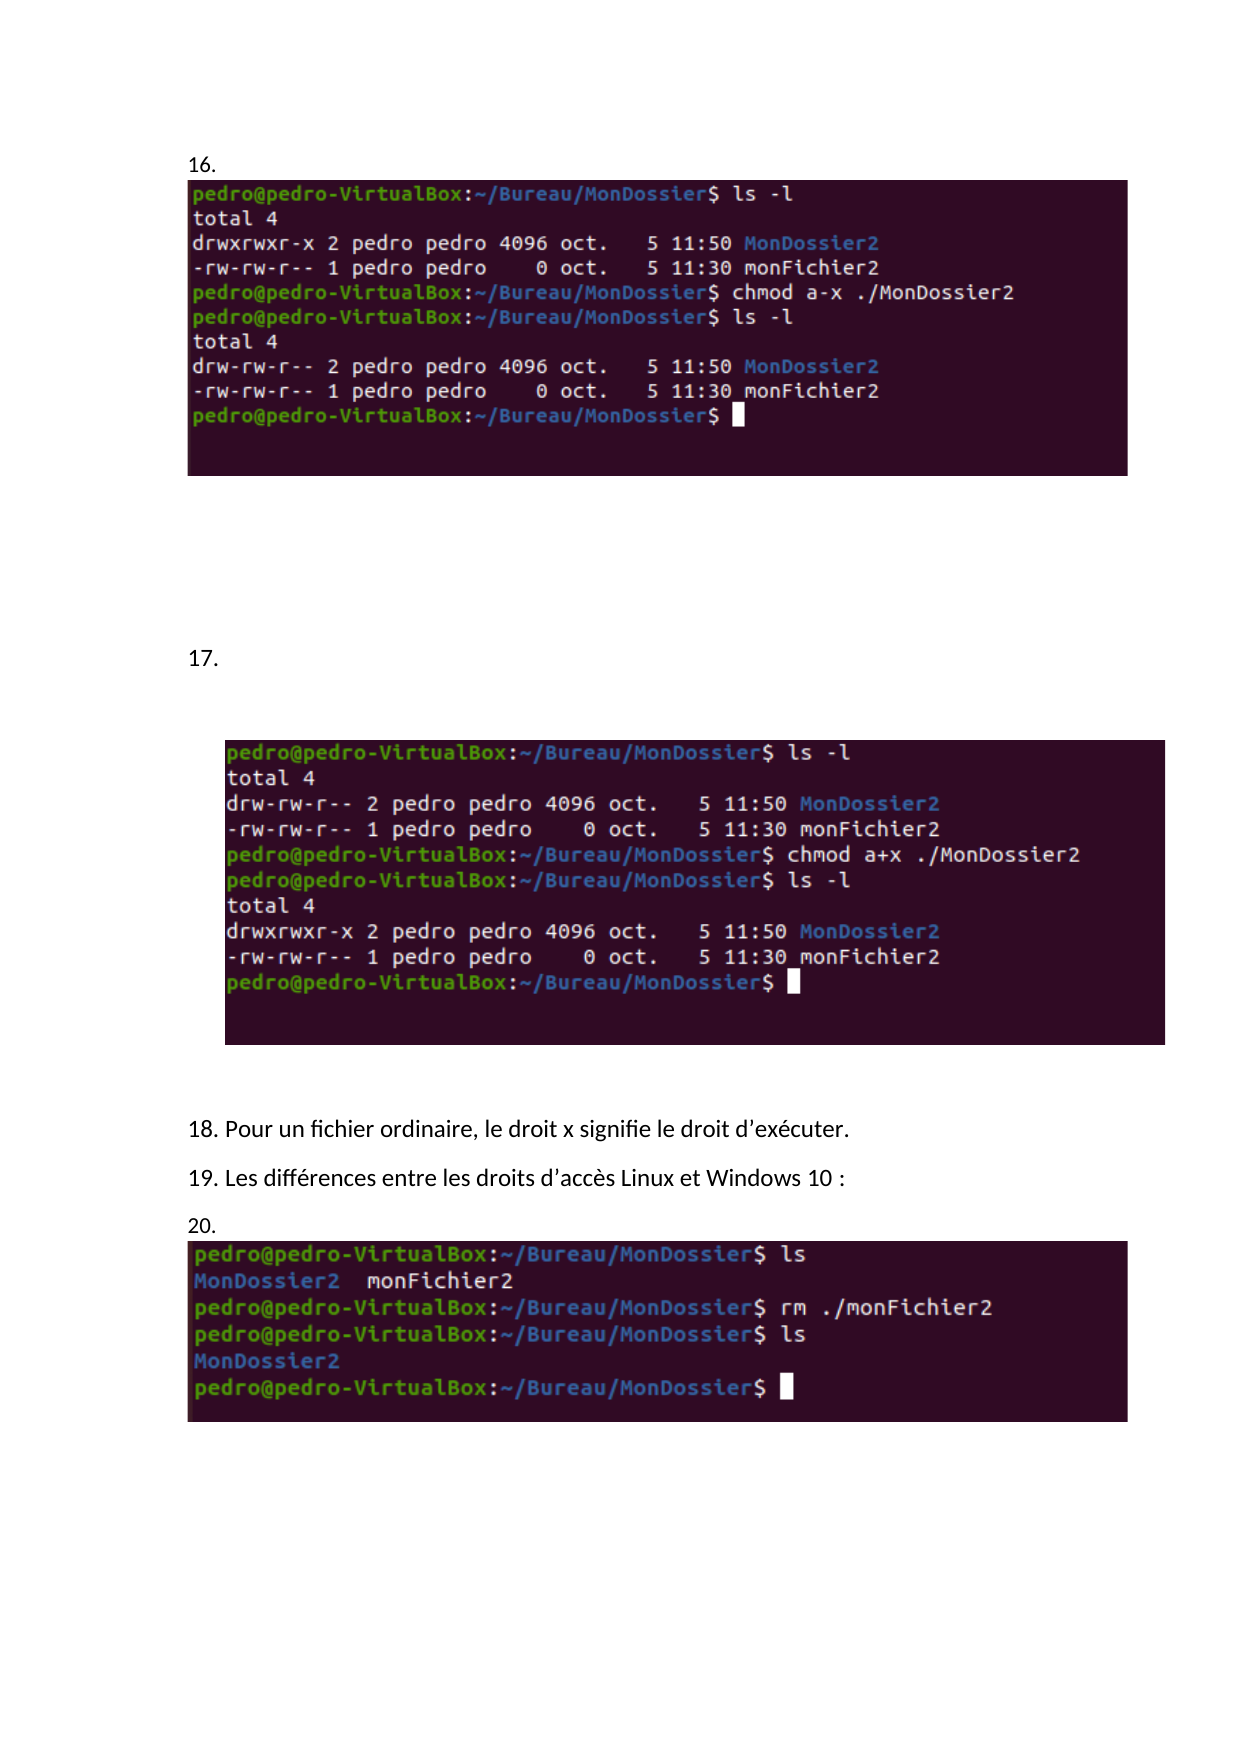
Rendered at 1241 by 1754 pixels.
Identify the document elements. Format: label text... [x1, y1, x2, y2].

list Pour un fichier ordinaire, le droit x signifie le droit d’exécuter. [187, 1113, 1090, 1143]
list Les différences entre les droits d’accès Linux et Windows 10 : [187, 1162, 1090, 1193]
